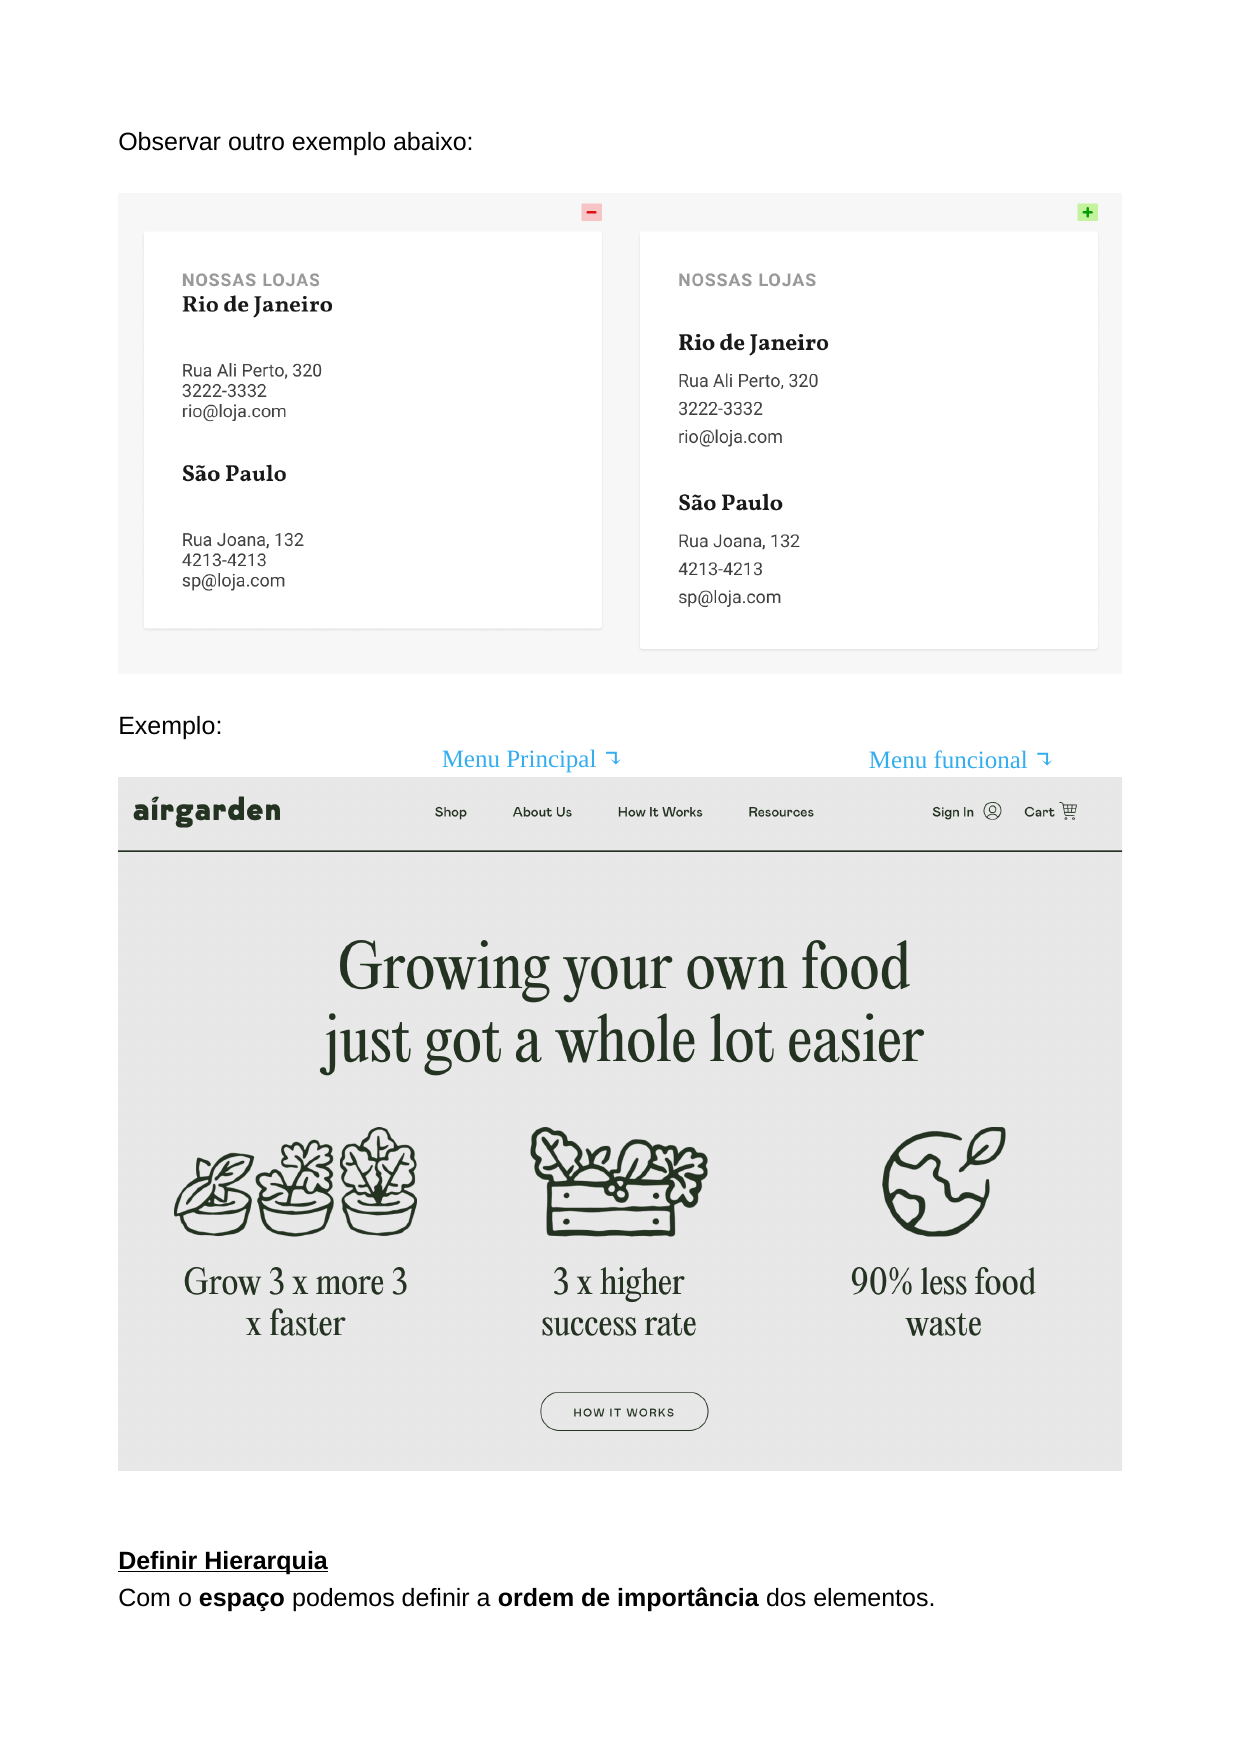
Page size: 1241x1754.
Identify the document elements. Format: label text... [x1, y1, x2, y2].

text Exemplo: [118, 702, 1122, 740]
picture [118, 193, 1123, 674]
picture [118, 777, 1123, 1471]
text Definir Hierarquia [118, 1537, 1122, 1574]
text Com o espaço podemos definir a ordem de importância dos elementos. [118, 1574, 1122, 1612]
text Observar outro exemplo abaixo: [118, 118, 1122, 156]
